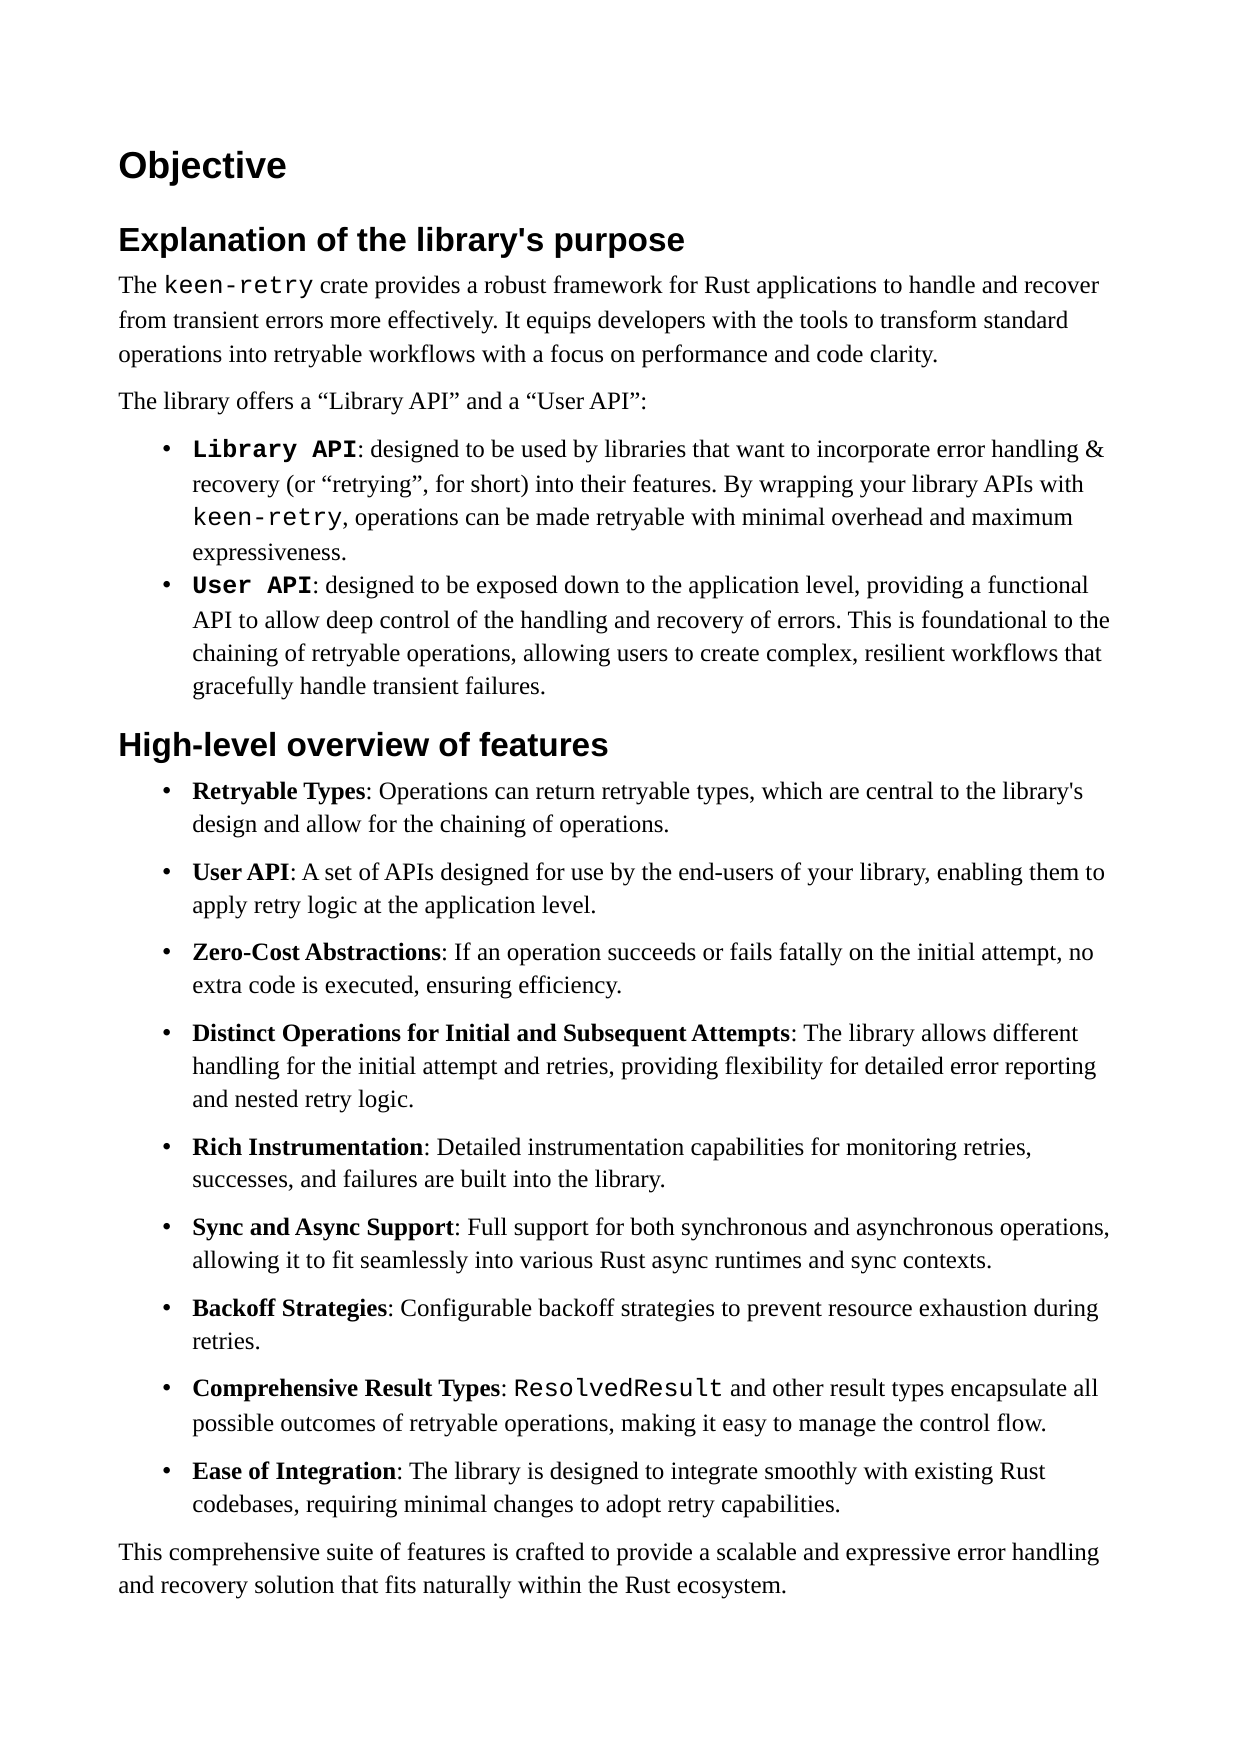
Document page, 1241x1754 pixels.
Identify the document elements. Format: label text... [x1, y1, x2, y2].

list Comprehensive Result Types: ResolvedResult and other result types encapsulate all possible outcomes of retryable operations, making it easy to manage the control flow. [162, 1373, 1122, 1437]
text The keen-retry crate provides a robust framework for Rust applications to handle and recover from transient errors more effectively. It equips developers with the tools to transform standard operations into retryable workflows with a focus on performance and code clarity. [118, 271, 1122, 367]
list Library API: designed to be used by libraries that want to incorporate error handling & recovery (or “retrying”, for short) into their features. By wrapping your library APIs with keen-retry, operations can be made retryable with minimal overhead and maximum expressiveness. [162, 434, 1122, 566]
list Retryable Types: Operations can return retryable types, which are central to the library's design and allow for the chaining of operations. [162, 776, 1122, 838]
list User API: designed to be exposed down to the application level, providing a functional API to allow deep control of the handling and recovery of errors. This is foundational to the chaining of retryable operations, allowing users to create complex, resilient workflows that gracefully handle transient failures. [162, 570, 1122, 700]
list User API: A set of APIs designed for use by the end-users of your library, enabling them to apply retry logic at the application level. [162, 857, 1122, 918]
text The library offers a “Library API” and a “User API”: [118, 386, 1122, 415]
list Backoff Strategies: Configurable backoff strategies to prevent resource exhaustion during retries. [162, 1293, 1122, 1354]
list Distinct Operations for Initial and Subsequent Attempts: The library allows different handling for the initial attempt and retries, providing flexibility for detailed error reporting and nested retry logic. [162, 1018, 1122, 1113]
list Zero-Cost Abstractions: If an operation succeeds or fails fatally on the initial attempt, no extra code is executed, ensuring efficiency. [162, 937, 1122, 999]
subtitle High-level overview of features [118, 725, 1122, 763]
subtitle Objective [118, 143, 1122, 186]
list Ease of Integration: The library is designed to integrate smoothly with existing Rust codebases, requiring minimal changes to adopt retry capabilities. [162, 1456, 1122, 1518]
subtitle Explanation of the library's purpose [118, 219, 1122, 258]
text This comprehensive suite of features is crafted to provide a scalable and expressive error handling and recovery solution that fits naturally within the Rust ecosystem. [118, 1537, 1122, 1598]
list Sync and Async Support: Full support for both synchronous and asynchronous operations, allowing it to fit seamlessly into various Rust async runtimes and sync contexts. [162, 1212, 1122, 1274]
list Rich Instrumentation: Detailed instrumentation capabilities for monitoring retries, successes, and failures are built into the library. [162, 1132, 1122, 1193]
